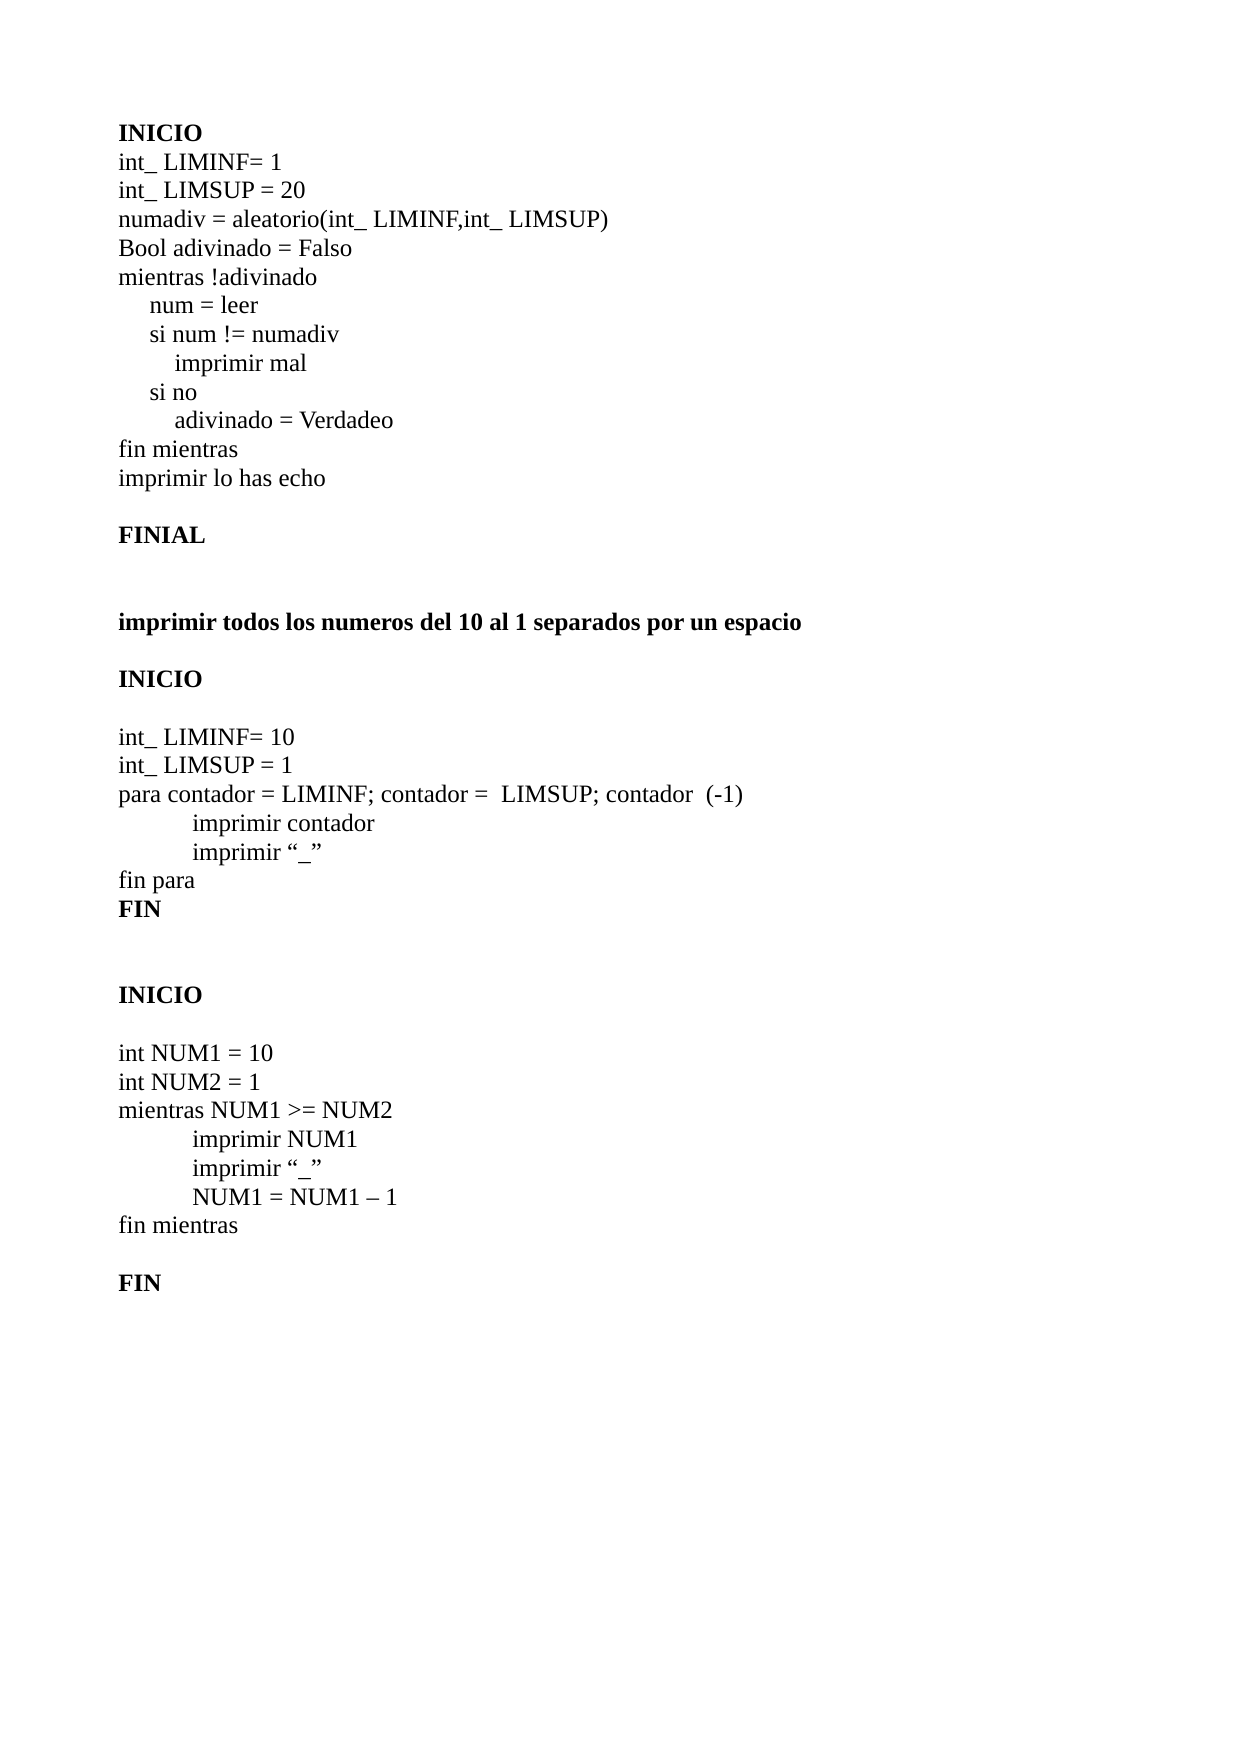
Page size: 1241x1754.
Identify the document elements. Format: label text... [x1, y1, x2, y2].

text INICIO [118, 981, 1122, 1009]
text mientras !adivinado [118, 262, 1122, 291]
text int_ LIMSUP = 1 [118, 751, 1122, 779]
text INICIO [118, 118, 1122, 147]
text Bool adivinado = Falso [118, 233, 1122, 262]
text imprimir contador [118, 808, 1122, 837]
text int_ LIMINF= 1 [118, 147, 1122, 176]
text int_ LIMSUP = 20 [118, 176, 1122, 204]
text fin mientras [118, 434, 1122, 463]
text fin para [118, 866, 1122, 894]
text numadiv = aleatorio(int_ LIMINF,int_ LIMSUP) [118, 204, 1122, 233]
text FINIAL [118, 521, 1122, 549]
text imprimir “_” [118, 1153, 1122, 1182]
text imprimir NUM1 [118, 1124, 1122, 1153]
text imprimir “_” [118, 837, 1122, 866]
text INICIO [118, 664, 1122, 693]
text FIN [118, 1268, 1122, 1297]
text si no [118, 377, 1122, 406]
text si num != numadiv [118, 319, 1122, 348]
text int NUM1 = 10 [118, 1038, 1122, 1067]
text NUM1 = NUM1 – 1 [118, 1182, 1122, 1211]
text num = leer [118, 291, 1122, 319]
text imprimir todos los numeros del 10 al 1 separados por un espacio [118, 607, 1122, 636]
text adivinado = Verdadeo [118, 406, 1122, 434]
text FIN [118, 894, 1122, 923]
text para contador = LIMINF; contador = LIMSUP; contador (-1) [118, 779, 1122, 808]
text int NUM2 = 1 [118, 1067, 1122, 1096]
text fin mientras [118, 1211, 1122, 1239]
text imprimir mal [118, 348, 1122, 377]
text imprimir lo has echo [118, 463, 1122, 492]
text mientras NUM1 >= NUM2 [118, 1096, 1122, 1124]
text int_ LIMINF= 10 [118, 722, 1122, 751]
